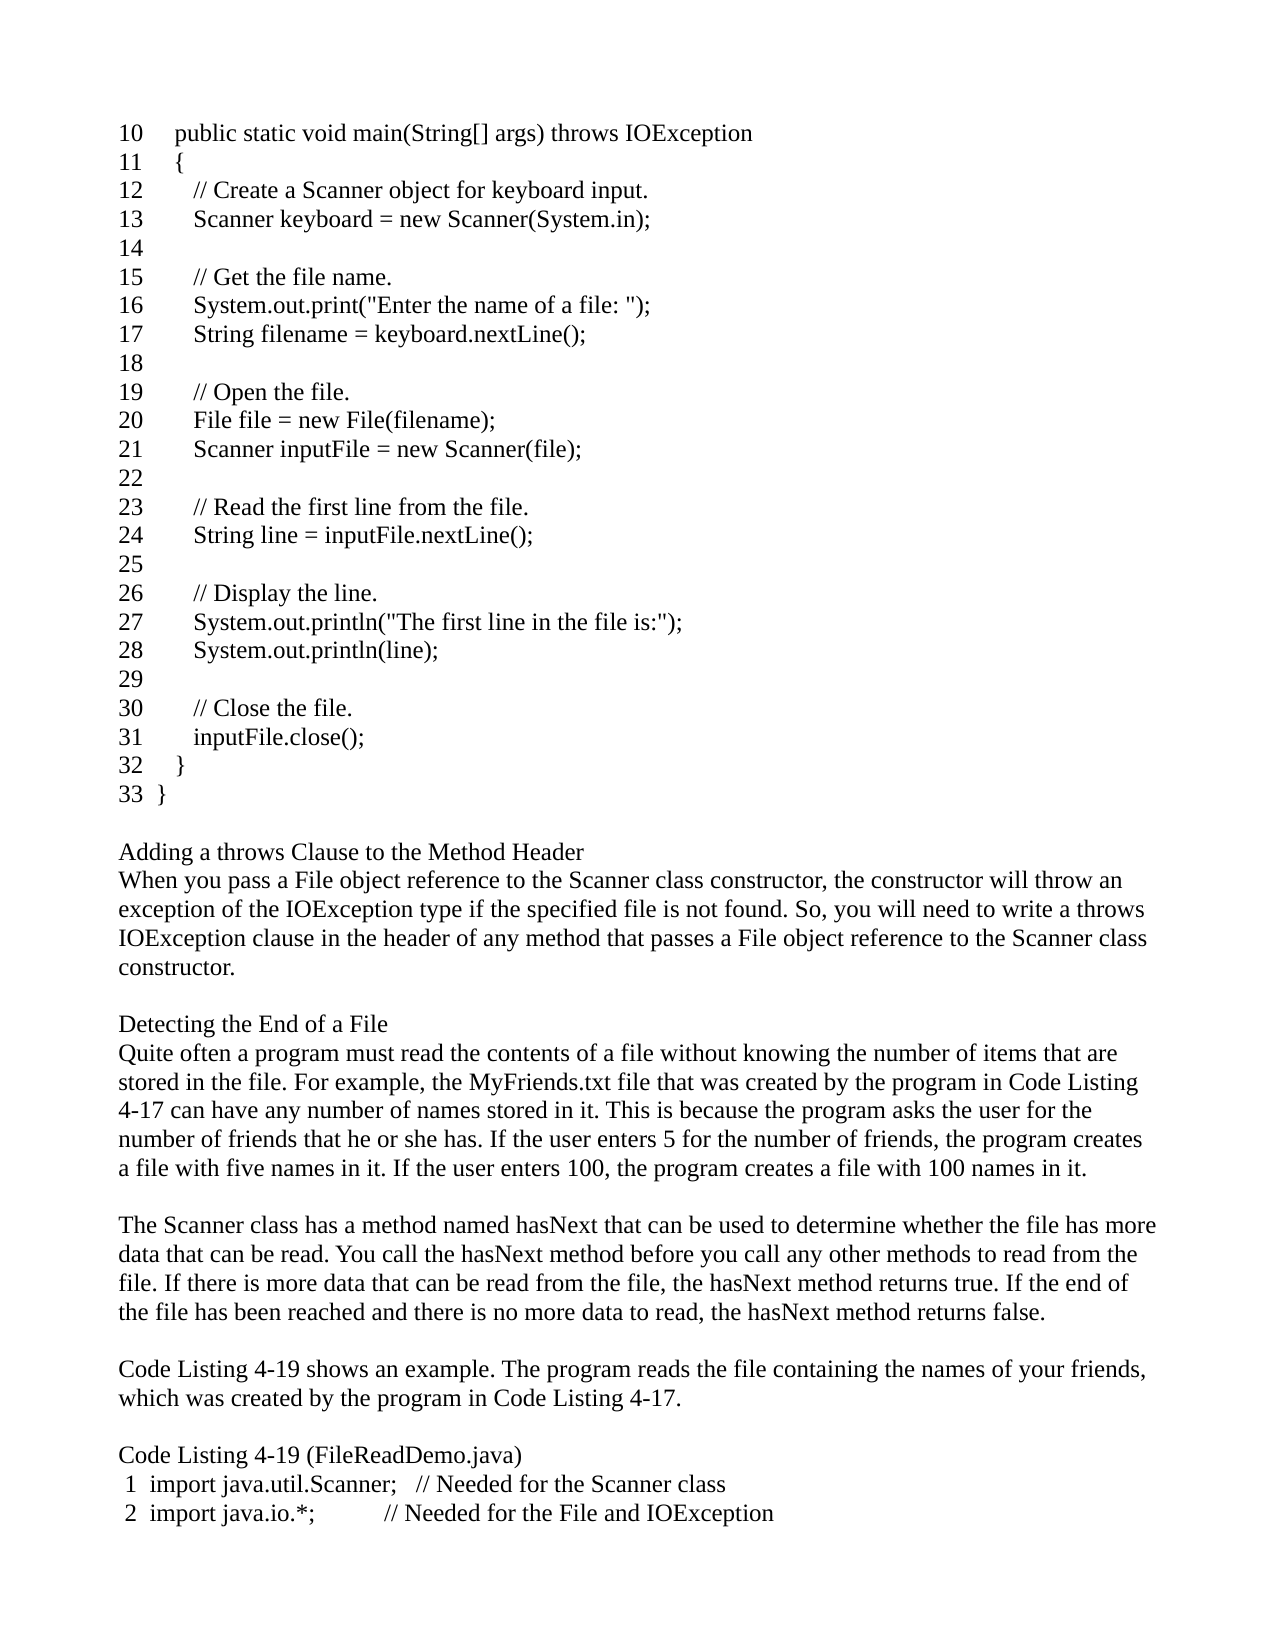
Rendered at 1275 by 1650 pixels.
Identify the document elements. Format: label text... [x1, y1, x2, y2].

text 17 String filename = keyboard.nextLine(); [118, 319, 1157, 348]
text Quite often a program must read the contents of a file without knowing the number of items that are stored in the file. For example, the MyFriends.txt file that was created by the program in Code Listing 4-17 can have any number of names stored in it. This is because the program asks the user for the number of friends that he or she has. If the user enters 5 for the number of friends, the program creates a file with five names in it. If the user enters 100, the program creates a file with 100 names in it. [118, 1038, 1157, 1182]
text 14 [118, 233, 1157, 262]
text 27 System.out.println("The first line in the file is:"); [118, 607, 1157, 636]
text 22 [118, 463, 1157, 492]
text 13 Scanner keyboard = new Scanner(System.in); [118, 204, 1157, 233]
text 19 // Open the file. [118, 377, 1157, 406]
text Code Listing 4-19 (FileReadDemo.java) [118, 1441, 1157, 1469]
text 12 // Create a Scanner object for keyboard input. [118, 176, 1157, 204]
text 16 System.out.print("Enter the name of a file: "); [118, 291, 1157, 319]
text 33 } [118, 779, 1157, 808]
text 28 System.out.println(line); [118, 636, 1157, 664]
text 15 // Get the file name. [118, 262, 1157, 291]
text 11 { [118, 147, 1157, 176]
text 25 [118, 549, 1157, 578]
text 31 inputFile.close(); [118, 722, 1157, 751]
text Adding a throws Clause to the Method Header [118, 837, 1157, 866]
text 1 import java.util.Scanner; // Needed for the Scanner class [118, 1469, 1157, 1498]
text When you pass a File object reference to the Scanner class constructor, the constructor will throw an exception of the IOException type if the specified file is not found. So, you will need to write a throws IOException clause in the header of any method that passes a File object reference to the Scanner class constructor. [118, 866, 1157, 981]
text 26 // Display the line. [118, 578, 1157, 607]
text 23 // Read the first line from the file. [118, 492, 1157, 521]
text 29 [118, 664, 1157, 693]
text The Scanner class has a method named hasNext that can be used to determine whether the file has more data that can be read. You call the hasNext method before you call any other methods to read from the file. If there is more data that can be read from the file, the hasNext method returns true. If the end of the file has been reached and there is no more data to read, the hasNext method returns false. [118, 1211, 1157, 1326]
text 18 [118, 348, 1157, 377]
text 24 String line = inputFile.nextLine(); [118, 521, 1157, 549]
text 21 Scanner inputFile = new Scanner(file); [118, 434, 1157, 463]
text 30 // Close the file. [118, 693, 1157, 722]
text 10 public static void main(String[] args) throws IOException [118, 118, 1157, 147]
text Code Listing 4-19 shows an example. The program reads the file containing the names of your friends, which was created by the program in Code Listing 4-17. [118, 1354, 1157, 1412]
text Detecting the End of a File [118, 1009, 1157, 1038]
text 20 File file = new File(filename); [118, 406, 1157, 434]
text 32 } [118, 751, 1157, 779]
text 2 import java.io.*; // Needed for the File and IOException [118, 1498, 1157, 1527]
